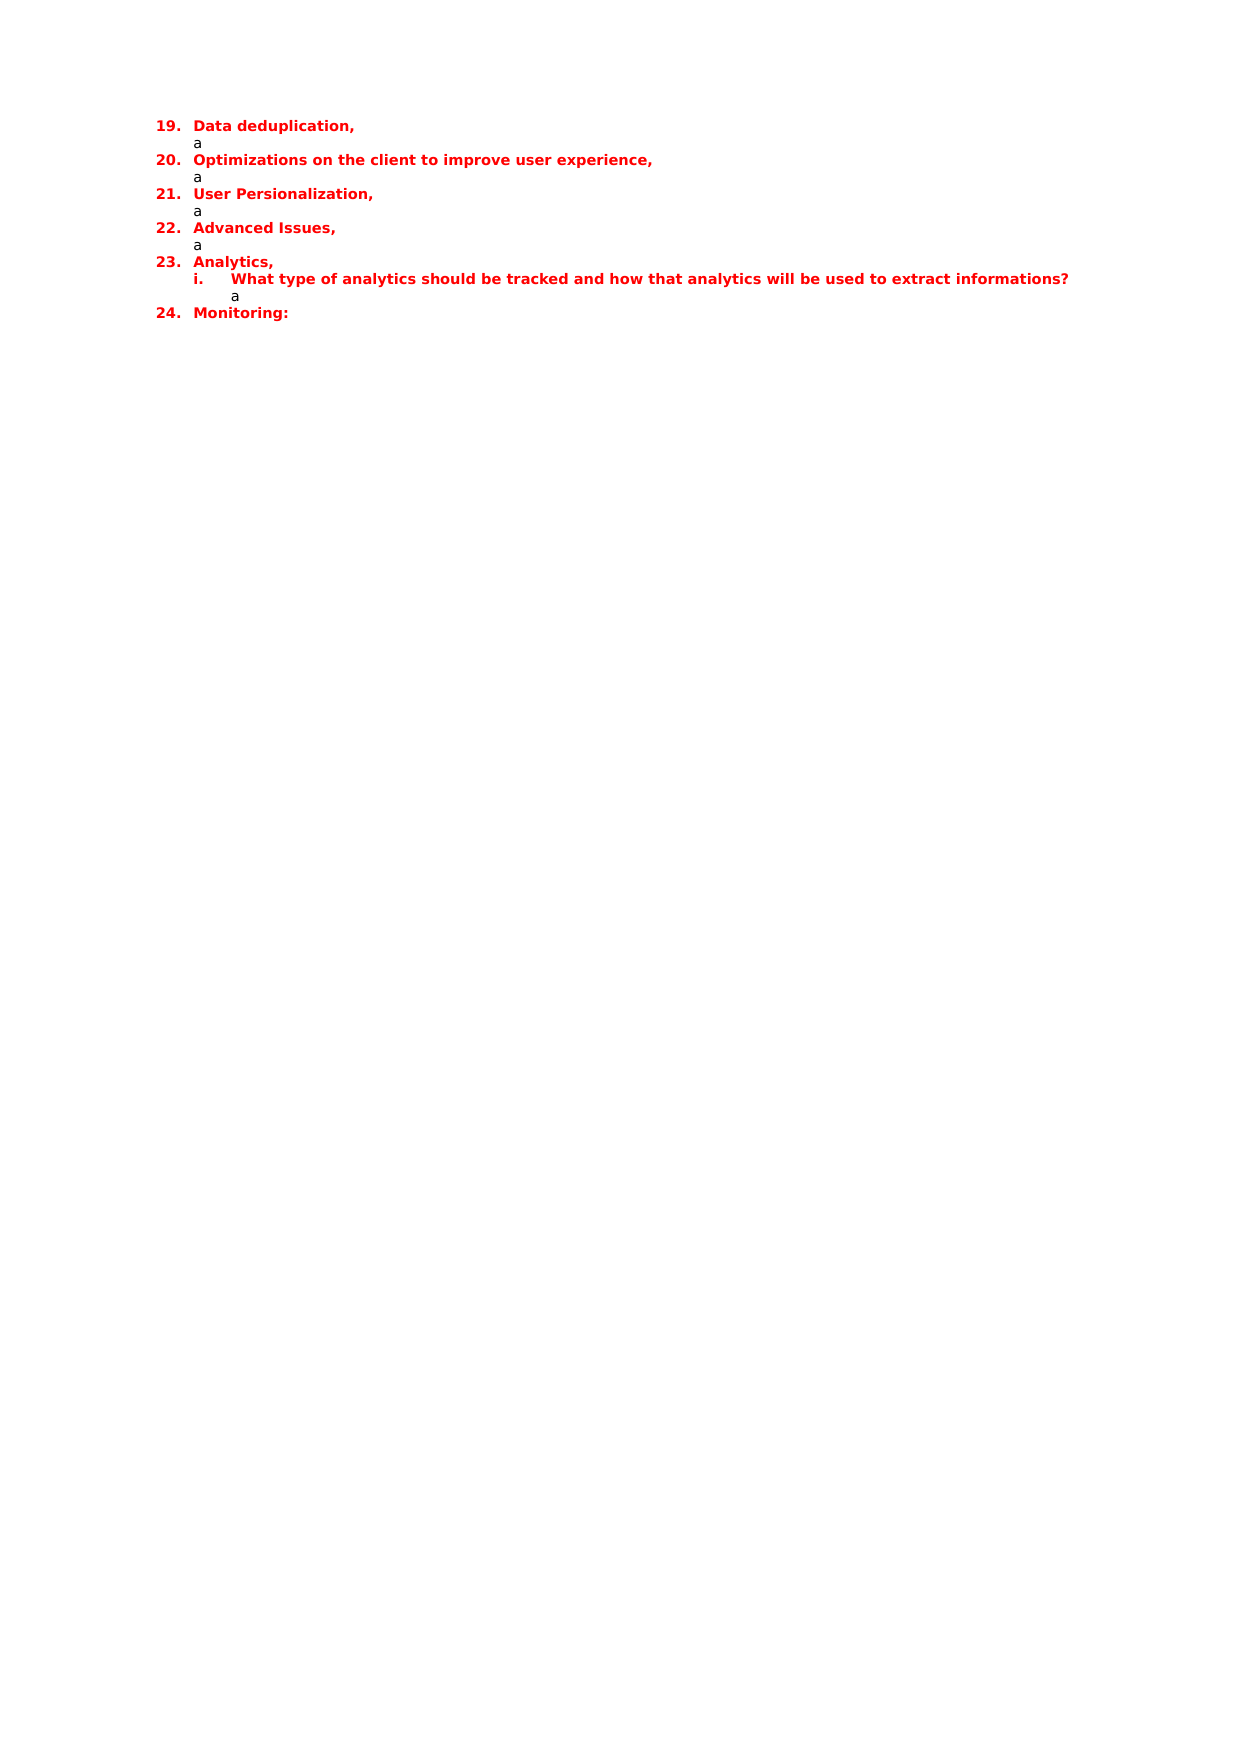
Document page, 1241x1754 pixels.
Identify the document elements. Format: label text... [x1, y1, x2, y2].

list Advanced Issues, [156, 220, 1122, 237]
list Data deduplication, [156, 118, 1122, 135]
list What type of analytics should be tracked and how that analytics will be used to extract informations? [193, 271, 1122, 288]
list a [193, 288, 1122, 305]
list a [156, 203, 1122, 220]
list a [156, 169, 1122, 186]
list Monitoring: [156, 305, 1122, 322]
list Optimizations on the client to improve user experience, [156, 152, 1122, 169]
list a [156, 135, 1122, 152]
list User Persionalization, [156, 186, 1122, 203]
list a [156, 237, 1122, 254]
list Analytics, [156, 254, 1122, 271]
